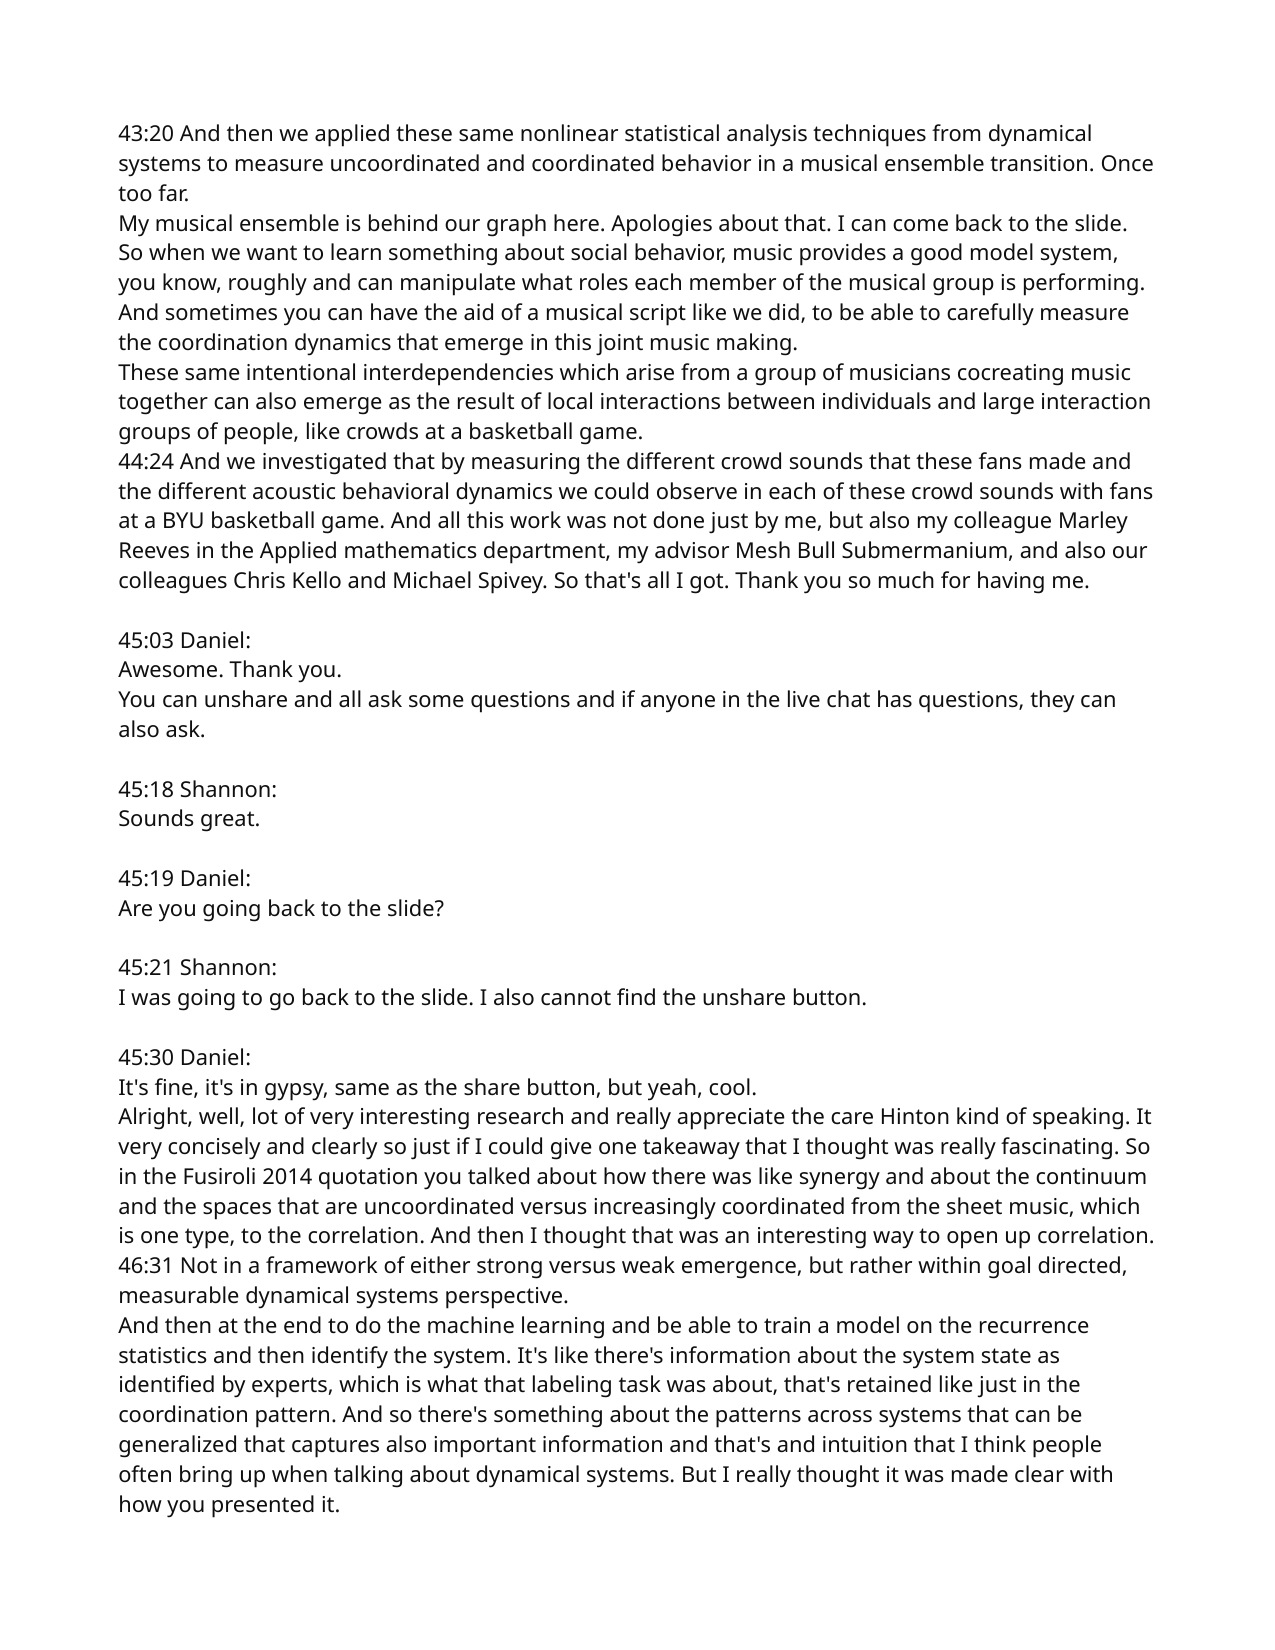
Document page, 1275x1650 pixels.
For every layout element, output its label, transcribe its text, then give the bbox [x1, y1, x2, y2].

text These same intentional interdependencies which arise from a group of musicians cocreating music together can also emerge as the result of local interactions between individuals and large interaction groups of people, like crowds at a basketball game. [118, 356, 1157, 446]
text 46:31 Not in a framework of either strong versus weak emergence, but rather within goal directed, measurable dynamical systems perspective. [118, 1250, 1157, 1310]
text It's fine, it's in gypsy, same as the share button, but yeah, cool. [118, 1071, 1157, 1101]
text And then at the end to do the machine learning and be able to train a model on the recurrence statistics and then identify the system. It's like there's information about the system state as identified by experts, which is what that labeling task was about, that's retained like just in the coordination pattern. And so there's something about the patterns across systems that can be generalized that captures also important information and that's and intuition that I think people often bring up when talking about dynamical systems. But I really thought it was made clear with how you presented it. [118, 1310, 1157, 1518]
text Are you going back to the slide? [118, 893, 1157, 922]
text I was going to go back to the slide. I also cannot find the unshare button. [118, 982, 1157, 1012]
text 45:18 Shannon: [118, 773, 1157, 803]
text Sounds great. [118, 803, 1157, 833]
text 44:24 And we investigated that by measuring the different crowd sounds that these fans made and the different acoustic behavioral dynamics we could observe in each of these crowd sounds with fans at a BYU basketball game. And all this work was not done just by me, but also my colleague Marley Reeves in the Applied mathematics department, my advisor Mesh Bull Submermanium, and also our colleagues Chris Kello and Michael Spivey. So that's all I got. Thank you so much for having me. [118, 446, 1157, 595]
text My musical ensemble is behind our graph here. Apologies about that. I can come back to the slide. So when we want to learn something about social behavior, music provides a good model system, you know, roughly and can manipulate what roles each member of the musical group is performing. And sometimes you can have the aid of a musical script like we did, to be able to carefully measure the coordination dynamics that emerge in this joint music making. [118, 207, 1157, 356]
text 45:21 Shannon: [118, 952, 1157, 982]
text 45:30 Daniel: [118, 1042, 1157, 1071]
text 45:19 Daniel: [118, 863, 1157, 893]
text You can unshare and all ask some questions and if anyone in the live chat has questions, they can also ask. [118, 684, 1157, 744]
text 45:03 Daniel: [118, 624, 1157, 654]
text 43:20 And then we applied these same nonlinear statistical analysis techniques from dynamical systems to measure uncoordinated and coordinated behavior in a musical ensemble transition. Once too far. [118, 118, 1157, 207]
text Awesome. Thank you. [118, 654, 1157, 684]
text Alright, well, lot of very interesting research and really appreciate the care Hinton kind of speaking. It very concisely and clearly so just if I could give one takeaway that I thought was really fascinating. So in the Fusiroli 2014 quotation you talked about how there was like synergy and about the continuum and the spaces that are uncoordinated versus increasingly coordinated from the sheet music, which is one type, to the correlation. And then I thought that was an interesting way to open up correlation. [118, 1101, 1157, 1250]
